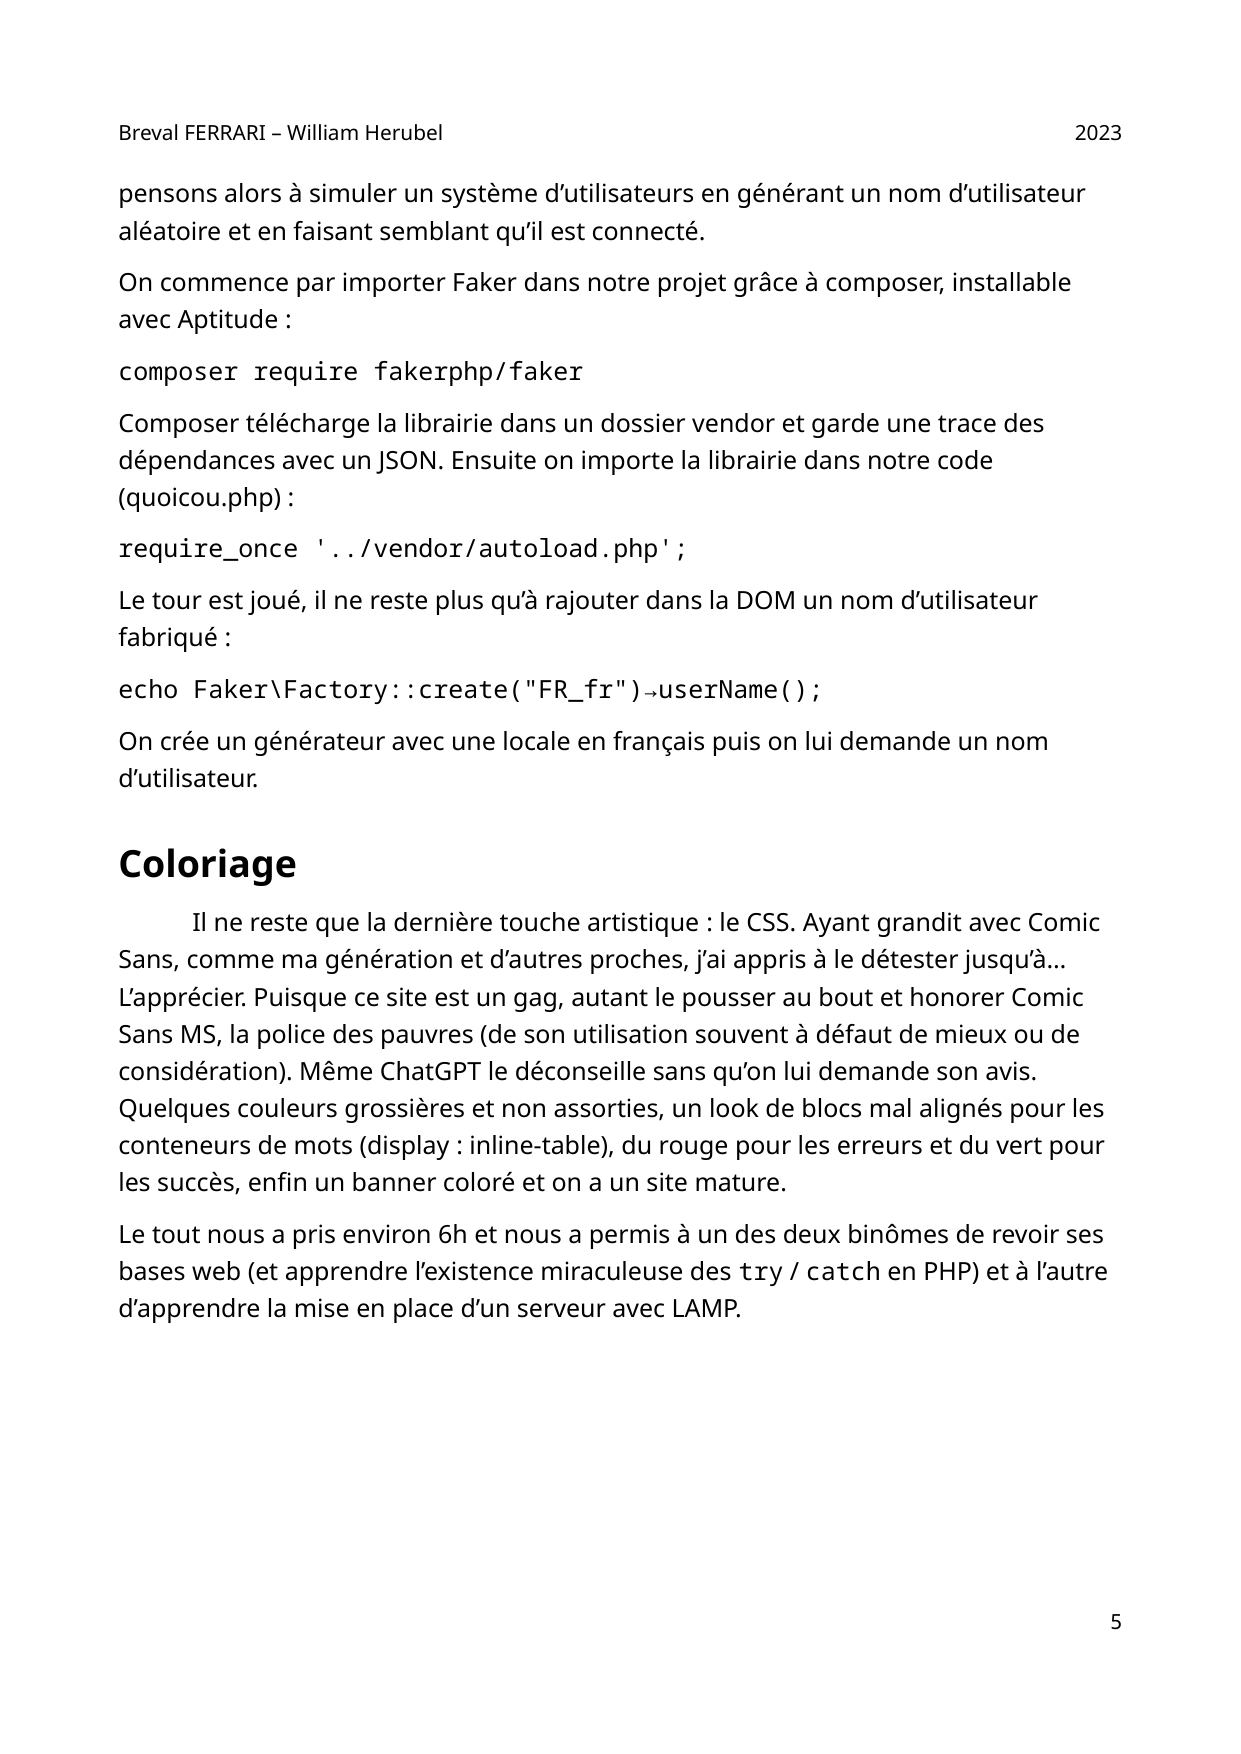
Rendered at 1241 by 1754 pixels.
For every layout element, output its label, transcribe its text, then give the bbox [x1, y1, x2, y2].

text On commence par importer Faker dans notre projet grâce à composer, installable avec Aptitude : [118, 265, 1122, 336]
text Il ne reste que la dernière touche artistique : le CSS. Ayant grandit avec Comic Sans, comme ma génération et d’autres proches, j’ai appris à le détester jusqu’à… L’apprécier. Puisque ce site est un gag, autant le pousser au bout et honorer Comic Sans MS, la police des pauvres (de son utilisation souvent à défaut de mieux ou de considération). Même ChatGPT le déconseille sans qu’on lui demande son avis. Quelques couleurs grossières et non assorties, un look de blocs mal alignés pour les conteneurs de mots (display : inline-table), du rouge pour les erreurs et du vert pour les succès, enfin un banner coloré et on a un site mature. [118, 905, 1122, 1199]
text echo Faker\Factory::create("FR_fr")→userName(); [118, 671, 1122, 706]
subtitle Coloriage [118, 837, 1122, 888]
text Le tout nous a pris environ 6h et nous a permis à un des deux binômes de revoir ses bases web (et apprendre l’existence miraculeuse des try / catch en PHP) et à l’autre d’apprendre la mise en place d’un serveur avec LAMP. [118, 1216, 1122, 1324]
text require_once '../vendor/autoload.php'; [118, 531, 1122, 565]
text pensons alors à simuler un système d’utilisateurs en générant un nom d’utilisateur aléatoire et en faisant semblant qu’il est connecté. [118, 176, 1122, 247]
text Le tour est joué, il ne reste plus qu’à rajouter dans la DOM un nom d’utilisateur fabriqué : [118, 583, 1122, 654]
text Composer télécharge la librairie dans un dossier vendor et garde une trace des dépendances avec un JSON. Ensuite on importe la librairie dans notre code (quoicou.php) : [118, 405, 1122, 513]
text On crée un générateur avec une locale en français puis on lui demande un nom d’utilisateur. [118, 723, 1122, 794]
text composer require fakerphp/faker [118, 353, 1122, 388]
